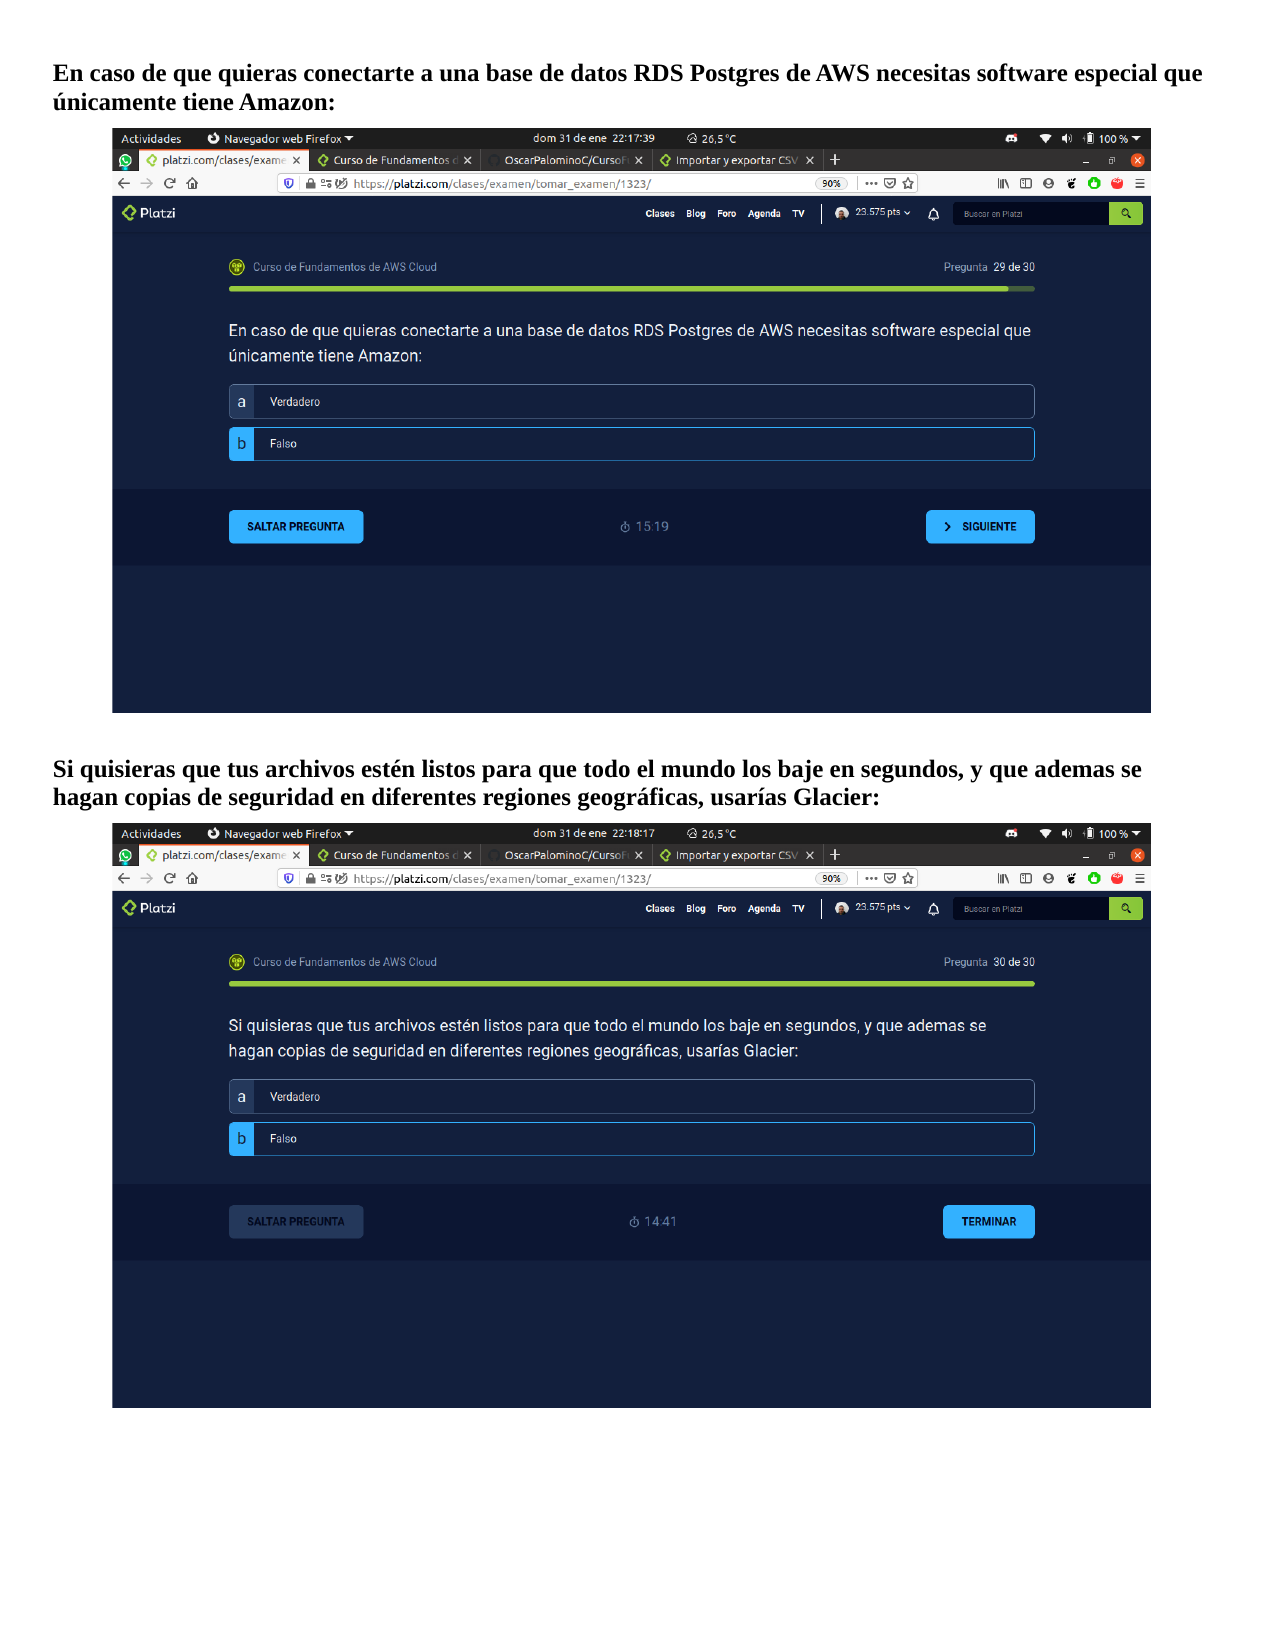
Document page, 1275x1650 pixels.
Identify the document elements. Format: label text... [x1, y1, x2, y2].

picture [112, 128, 1151, 713]
subtitle En caso de que quieras conectarte a una base de datos RDS Postgres de AWS necesitas software especial que únicamente tiene Amazon: [53, 58, 1211, 116]
picture [112, 823, 1151, 1408]
subtitle Si quisieras que tus archivos estén listos para que todo el mundo los baje en segundos, y que ademas se hagan copias de seguridad en diferentes regiones geográficas, usarías Glacier: [53, 754, 1211, 811]
